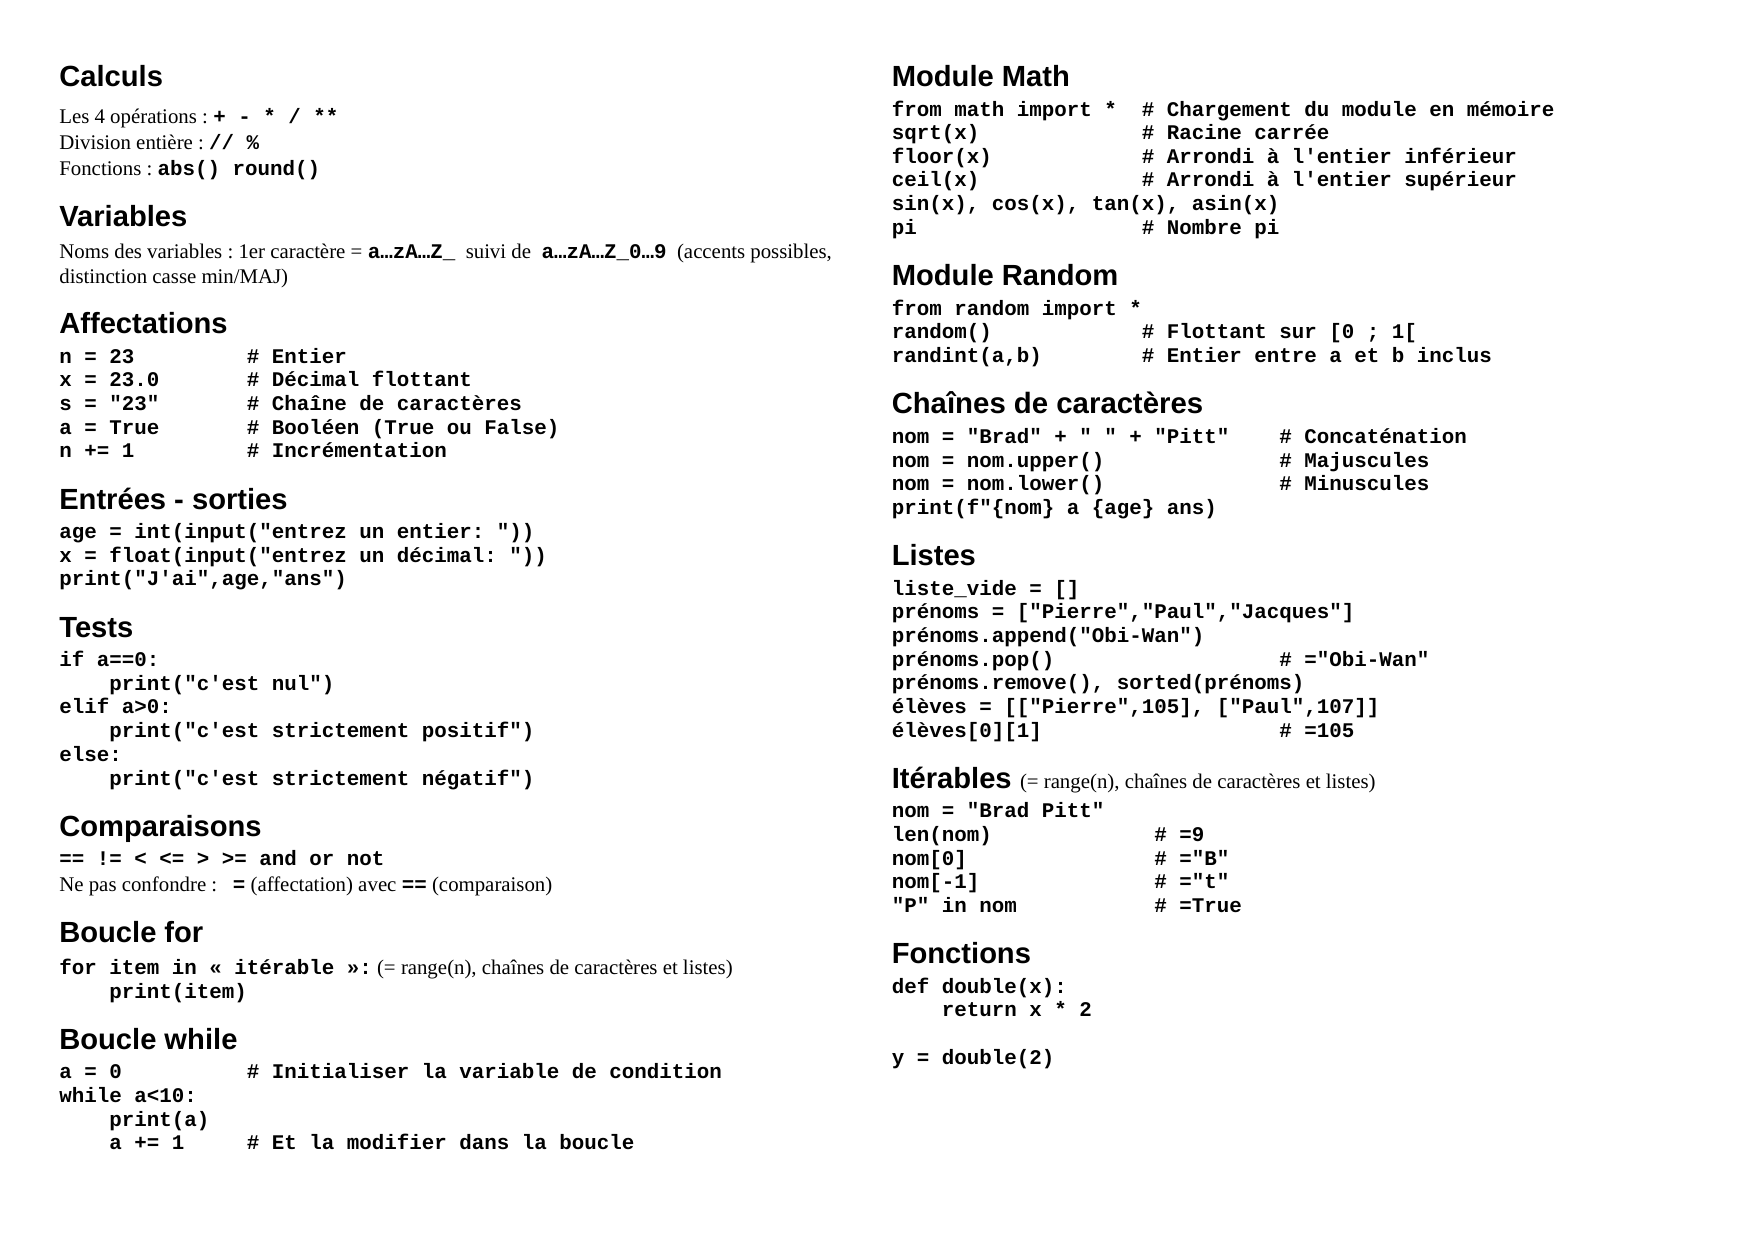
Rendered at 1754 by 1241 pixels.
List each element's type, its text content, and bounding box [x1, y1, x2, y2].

text Division entière : // % [59, 130, 862, 156]
text def double(x): [892, 976, 1695, 999]
text Ne pas confondre : = (affectation) avec == (comparaison) [59, 872, 862, 898]
subtitle Variables [59, 199, 862, 233]
text "P" in nom # =True [892, 895, 1695, 919]
subtitle Boucle while [59, 1022, 862, 1056]
text s = "23" # Chaîne de caractères [59, 393, 862, 417]
text x = 23.0 # Décimal flottant [59, 369, 862, 393]
text print("J'ai",age,"ans") [59, 568, 862, 592]
text y = double(2) [892, 1047, 1695, 1070]
text randint(a,b) # Entier entre a et b inclus [892, 345, 1695, 368]
subtitle Comparaisons [59, 809, 862, 842]
text nom = nom.lower() # Minuscules [892, 473, 1695, 497]
text prénoms.pop() # ="Obi-Wan" [892, 649, 1695, 672]
text sqrt(x) # Racine carrée [892, 122, 1695, 146]
subtitle Module Random [892, 258, 1695, 292]
text while a<10: [59, 1085, 862, 1109]
text print("c'est strictement négatif") [59, 767, 862, 791]
text n = 23 # Entier [59, 346, 862, 369]
text if a==0: [59, 649, 862, 673]
text print("c'est strictement positif") [59, 720, 862, 744]
text nom[0] # ="B" [892, 848, 1695, 871]
text else: [59, 744, 862, 767]
text Noms des variables : 1er caractère = a…zA…Z_ suivi de a…zA…Z_0…9 (accents possibles, distinction casse min/MAJ) [59, 239, 862, 288]
text élèves[0][1] # =105 [892, 719, 1695, 743]
text a += 1 # Et la modifier dans la boucle [59, 1132, 862, 1156]
text nom[-1] # ="t" [892, 871, 1695, 895]
text x = float(input("entrez un décimal: ")) [59, 545, 862, 568]
subtitle Calculs [59, 59, 862, 93]
subtitle Boucle for [59, 915, 862, 949]
text ceil(x) # Arrondi à l'entier supérieur [892, 169, 1695, 193]
subtitle Module Math [892, 59, 1695, 93]
subtitle Entrées - sorties [59, 482, 862, 515]
text a = 0 # Initialiser la variable de condition [59, 1061, 862, 1085]
text print(f"{nom} a {age} ans) [892, 497, 1695, 521]
text Fonctions : abs() round() [59, 156, 862, 182]
text for item in « itérable »: (= range(n), chaînes de caractères et listes) [59, 955, 862, 981]
text nom = "Brad Pitt" [892, 800, 1695, 824]
text a = True # Booléen (True ou False) [59, 417, 862, 440]
text liste_vide = [] [892, 578, 1695, 601]
text return x * 2 [892, 999, 1695, 1023]
subtitle Itérables (= range(n), chaînes de caractères et listes) [892, 761, 1695, 794]
subtitle Chaînes de caractères [892, 386, 1695, 420]
text from math import * # Chargement du module en mémoire [892, 98, 1695, 122]
text print("c'est nul") [59, 673, 862, 697]
text n += 1 # Incrémentation [59, 440, 862, 464]
text len(nom) # =9 [892, 824, 1695, 848]
text print(item) [59, 981, 862, 1004]
text prénoms.append("Obi-Wan") [892, 625, 1695, 649]
text age = int(input("entrez un entier: ")) [59, 521, 862, 545]
text pi # Nombre pi [892, 217, 1695, 240]
text nom = nom.upper() # Majuscules [892, 449, 1695, 473]
subtitle Tests [59, 610, 862, 643]
text print(a) [59, 1109, 862, 1132]
text Les 4 opérations : + - * / ** [59, 104, 862, 130]
text from random import * [892, 298, 1695, 321]
text elif a>0: [59, 697, 862, 720]
text sin(x), cos(x), tan(x), asin(x) [892, 193, 1695, 217]
subtitle Fonctions [892, 936, 1695, 970]
text == != < <= > >= and or not [59, 848, 862, 872]
subtitle Listes [892, 538, 1695, 572]
text floor(x) # Arrondi à l'entier inférieur [892, 146, 1695, 169]
text nom = "Brad" + " " + "Pitt" # Concaténation [892, 426, 1695, 449]
text prénoms = ["Pierre","Paul","Jacques"] [892, 601, 1695, 625]
text prénoms.remove(), sorted(prénoms) [892, 672, 1695, 696]
subtitle Affectations [59, 306, 862, 340]
text random() # Flottant sur [0 ; 1[ [892, 321, 1695, 345]
text élèves = [["Pierre",105], ["Paul",107]] [892, 696, 1695, 719]
